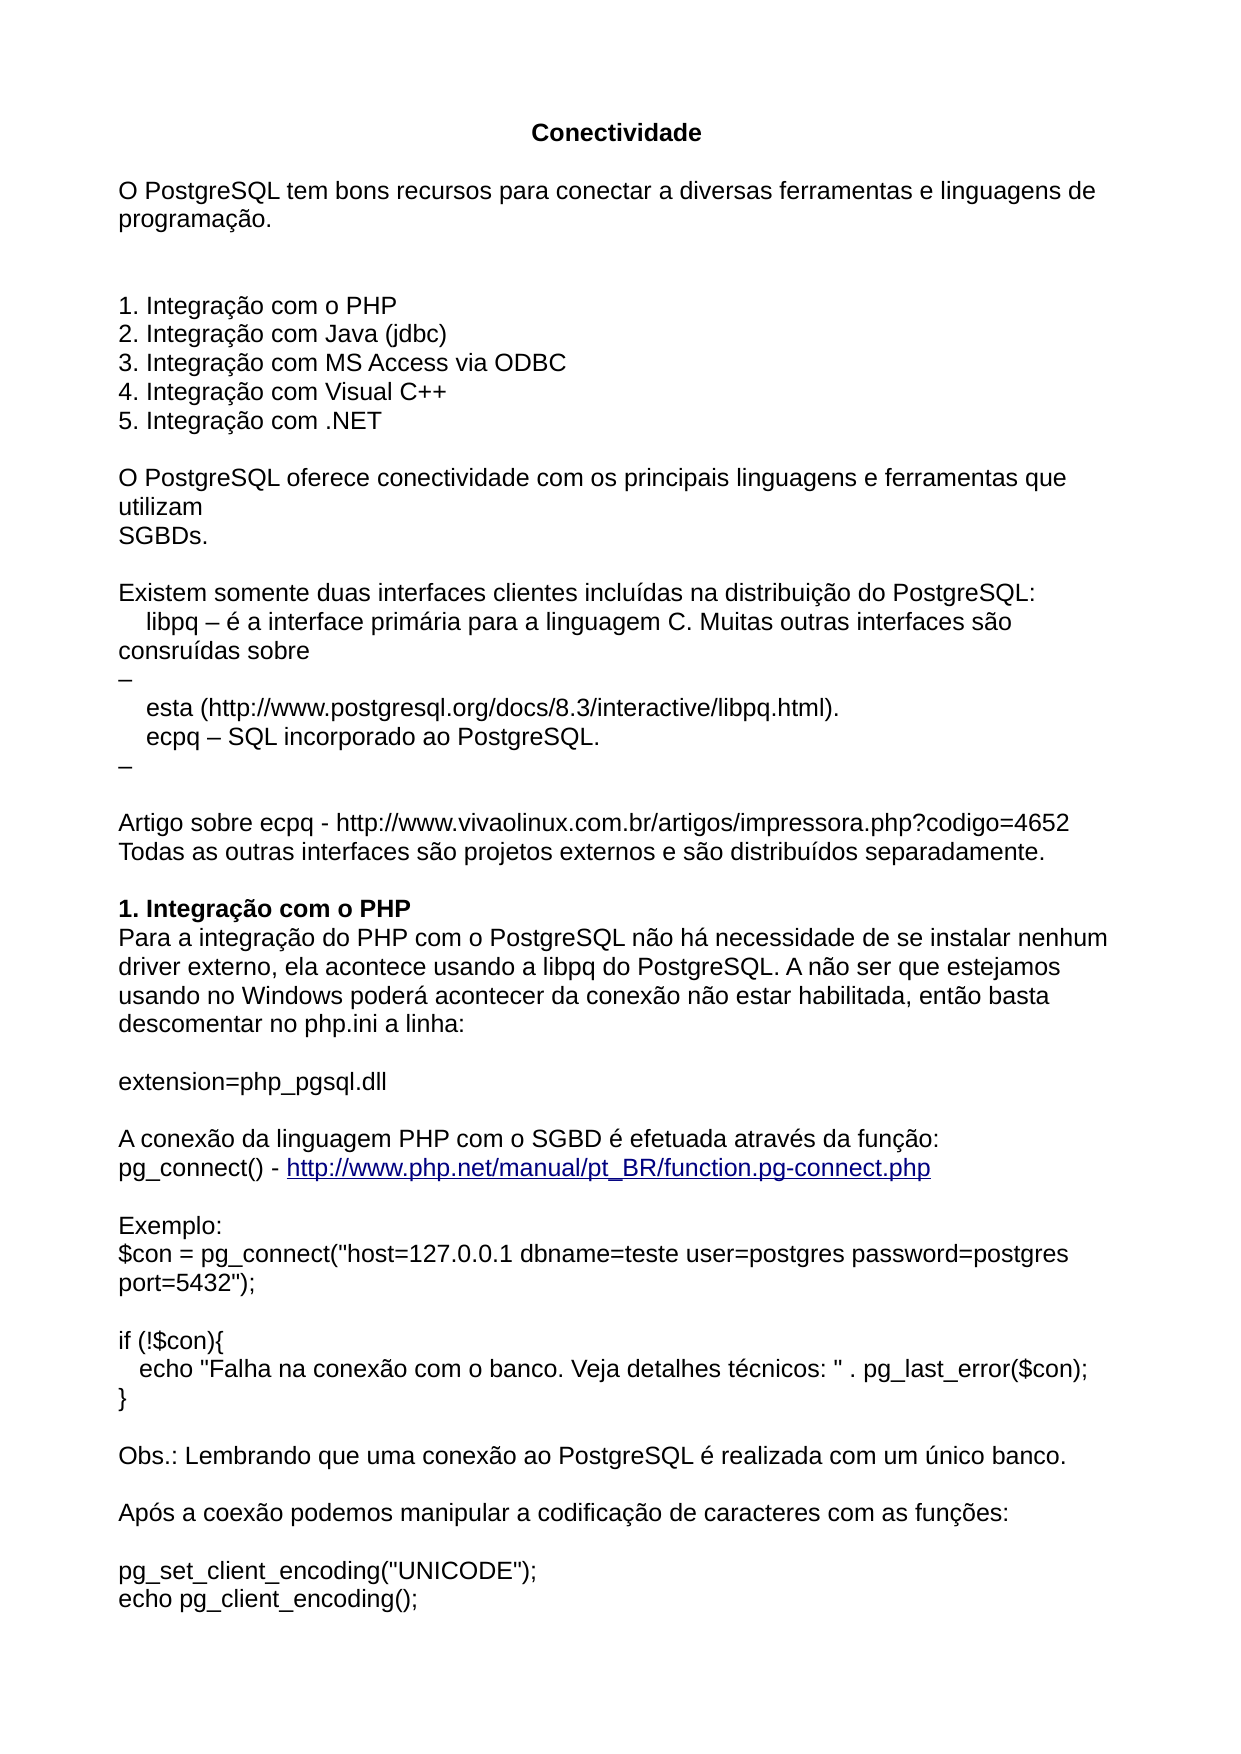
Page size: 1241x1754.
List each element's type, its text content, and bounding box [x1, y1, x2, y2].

text libpq – é a interface primária para a linguagem C. Muitas outras interfaces são consruídas sobre [118, 607, 1122, 664]
text Conectividade [118, 118, 1122, 147]
text 2. Integração com Java (jdbc) [118, 319, 1122, 348]
text if (!$con){ [118, 1326, 1122, 1354]
text Obs.: Lembrando que uma conexão ao PostgreSQL é realizada com um único banco. [118, 1441, 1122, 1469]
text Exemplo: [118, 1211, 1122, 1239]
text extension=php_pgsql.dll [118, 1067, 1122, 1096]
text } [118, 1383, 1122, 1412]
text echo pg_client_encoding(); [118, 1584, 1122, 1613]
text – [118, 751, 1122, 779]
text – [118, 664, 1122, 693]
text 3. Integração com MS Access via ODBC [118, 348, 1122, 377]
text A conexão da linguagem PHP com o SGBD é efetuada através da função: [118, 1124, 1122, 1153]
text Artigo sobre ecpq - http://www.vivaolinux.com.br/artigos/impressora.php?codigo=4652 [118, 808, 1122, 837]
text ecpq – SQL incorporado ao PostgreSQL. [118, 722, 1122, 751]
text Existem somente duas interfaces clientes incluídas na distribuição do PostgreSQL: [118, 578, 1122, 607]
text pg_connect() - http://www.php.net/manual/pt_BR/function.pg-connect.php [118, 1153, 1122, 1182]
text $con = pg_connect("host=127.0.0.1 dbname=teste user=postgres password=postgres port=5432"); [118, 1239, 1122, 1326]
text 4. Integração com Visual C++ [118, 377, 1122, 406]
text 1. Integração com o PHP [118, 291, 1122, 319]
text esta (http://www.postgresql.org/docs/8.3/interactive/libpq.html). [118, 693, 1122, 722]
text Para a integração do PHP com o PostgreSQL não há necessidade de se instalar nenhum driver externo, ela acontece usando a libpq do PostgreSQL. A não ser que estejamos usando no Windows poderá acontecer da conexão não estar habilitada, então basta descomentar no php.ini a linha: [118, 923, 1122, 1038]
text Todas as outras interfaces são projetos externos e são distribuídos separadamente. [118, 837, 1122, 866]
text 5. Integração com .NET [118, 406, 1122, 434]
text echo "Falha na conexão com o banco. Veja detalhes técnicos: " . pg_last_error($con); [118, 1354, 1122, 1383]
text 1. Integração com o PHP [118, 894, 1122, 923]
text O PostgreSQL oferece conectividade com os principais linguagens e ferramentas que utilizam [118, 463, 1122, 521]
text SGBDs. [118, 521, 1122, 549]
text pg_set_client_encoding("UNICODE"); [118, 1556, 1122, 1584]
text Após a coexão podemos manipular a codificação de caracteres com as funções: [118, 1498, 1122, 1527]
text O PostgreSQL tem bons recursos para conectar a diversas ferramentas e linguagens de programação. [118, 176, 1122, 233]
